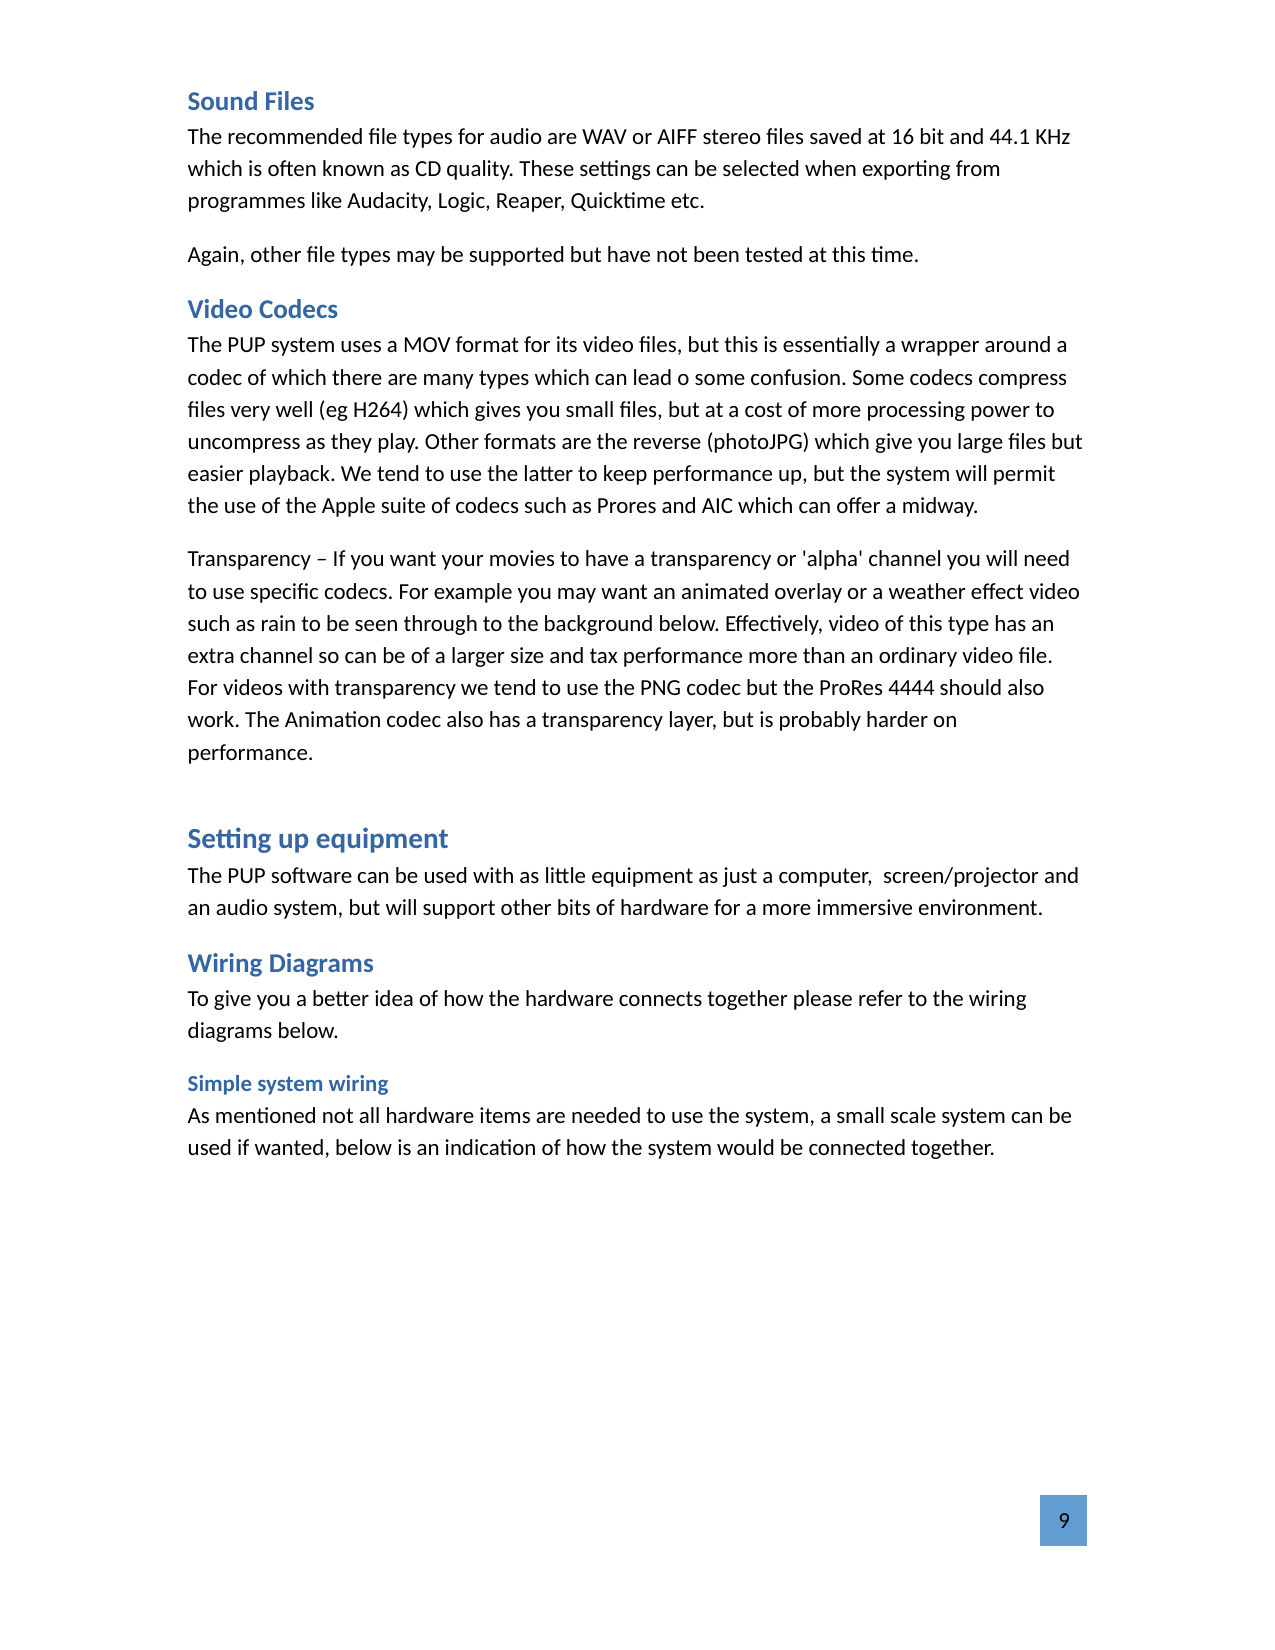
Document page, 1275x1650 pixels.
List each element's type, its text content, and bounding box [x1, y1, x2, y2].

text Again, other file types may be supported but have not been tested at this time. [187, 240, 1087, 268]
text Transparency – If you want your movies to have a transparency or 'alpha' channel you will need to use specific codecs. For example you may want an animated overlay or a weather effect video such as rain to be seen through to the background below. Effectively, video of this type has an extra channel so can be of a larger size and tax performance more than an ordinary video file. For videos with transparency we tend to use the PNG codec but the ProRes 4444 should also work. The Animation codec also has a transparency layer, but is probably harder on performance. [187, 544, 1087, 766]
subtitle Simple system wiring [187, 1069, 1087, 1097]
subtitle Setting up equipment [187, 820, 1087, 856]
text The recommended file types for audio are WAV or AIFF stereo files saved at 16 bit and 44.1 KHz which is often known as CD quality. These settings can be selected when exporting from programmes like Audacity, Logic, Reaper, Quicktime etc. [187, 122, 1087, 215]
text The PUP software can be used with as little equipment as just a computer, screen/projector and an audio system, but will support other bits of hardware for a more immersive environment. [187, 861, 1087, 921]
text The PUP system uses a MOV format for its video files, but this is essentially a wrapper around a codec of which there are many types which can lead o some confusion. Some codecs compress files very well (eg H264) which gives you small files, but at a cost of more processing power to uncompress as they play. Other formats are the reverse (photoJPG) which give you large files but easier playback. We tend to use the latter to keep performance up, but the system will permit the use of the Apple suite of codecs such as Prores and AIC which can offer a midway. [187, 331, 1087, 519]
text As mentioned not all hardware items are needed to use the system, a small scale system can be used if wanted, below is an indication of how the system would be connected together. [187, 1101, 1087, 1162]
subtitle Video Codecs [187, 293, 1087, 326]
subtitle Sound Files [187, 84, 1087, 117]
subtitle Wiring Diagrams [187, 946, 1087, 979]
text To give you a better idea of how the hardware connects together please refer to the wiring diagrams below. [187, 984, 1087, 1044]
